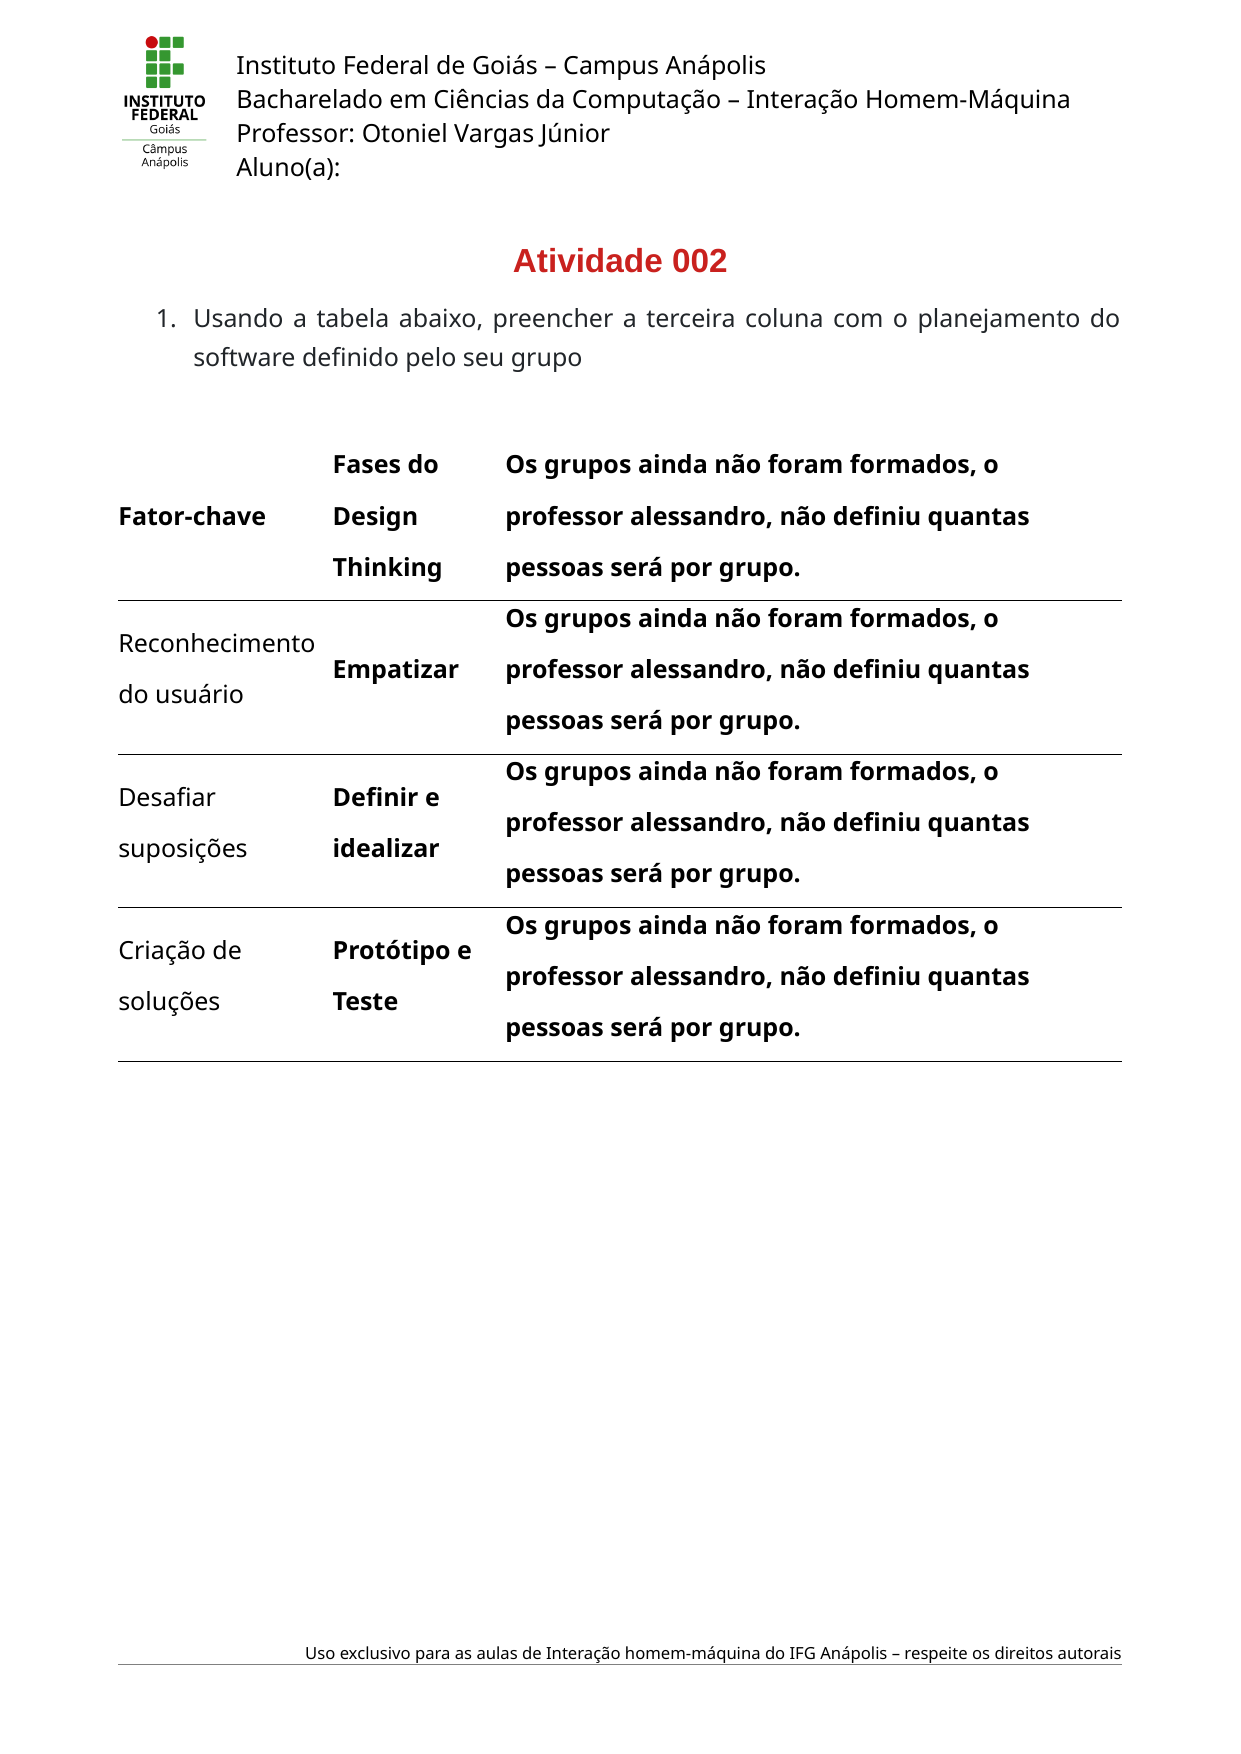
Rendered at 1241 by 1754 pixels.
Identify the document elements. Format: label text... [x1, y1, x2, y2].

table_cell Reconhecimento do usuário [118, 601, 332, 754]
table_cell Desafiar suposições [118, 755, 332, 907]
subtitle Atividade 002 [118, 241, 1122, 280]
table_cell Os grupos ainda não foram formados, o professor alessandro, não definiu quantas pessoas será por grupo. [505, 755, 1122, 907]
table_cell Criação de soluções [118, 908, 332, 1061]
table_cell Os grupos ainda não foram formados, o professor alessandro, não definiu quantas pessoas será por grupo. [505, 908, 1122, 1061]
table_cell Definir e idealizar [333, 755, 505, 907]
subtitle Usando a tabela abaixo, preencher a terceira coluna com o planejamento do software definido pelo seu grupo [156, 300, 1122, 374]
table_cell Os grupos ainda não foram formados, o professor alessandro, não definiu quantas pessoas será por grupo. [505, 601, 1122, 754]
table_cell Protótipo e Teste [333, 908, 505, 1061]
table_header Fator-chave [118, 447, 332, 600]
table_header Os grupos ainda não foram formados, o professor alessandro, não definiu quantas pessoas será por grupo. [505, 447, 1122, 600]
table_cell Empatizar [333, 601, 505, 754]
picture [122, 36, 207, 171]
table_header Fases do Design Thinking [333, 447, 505, 600]
